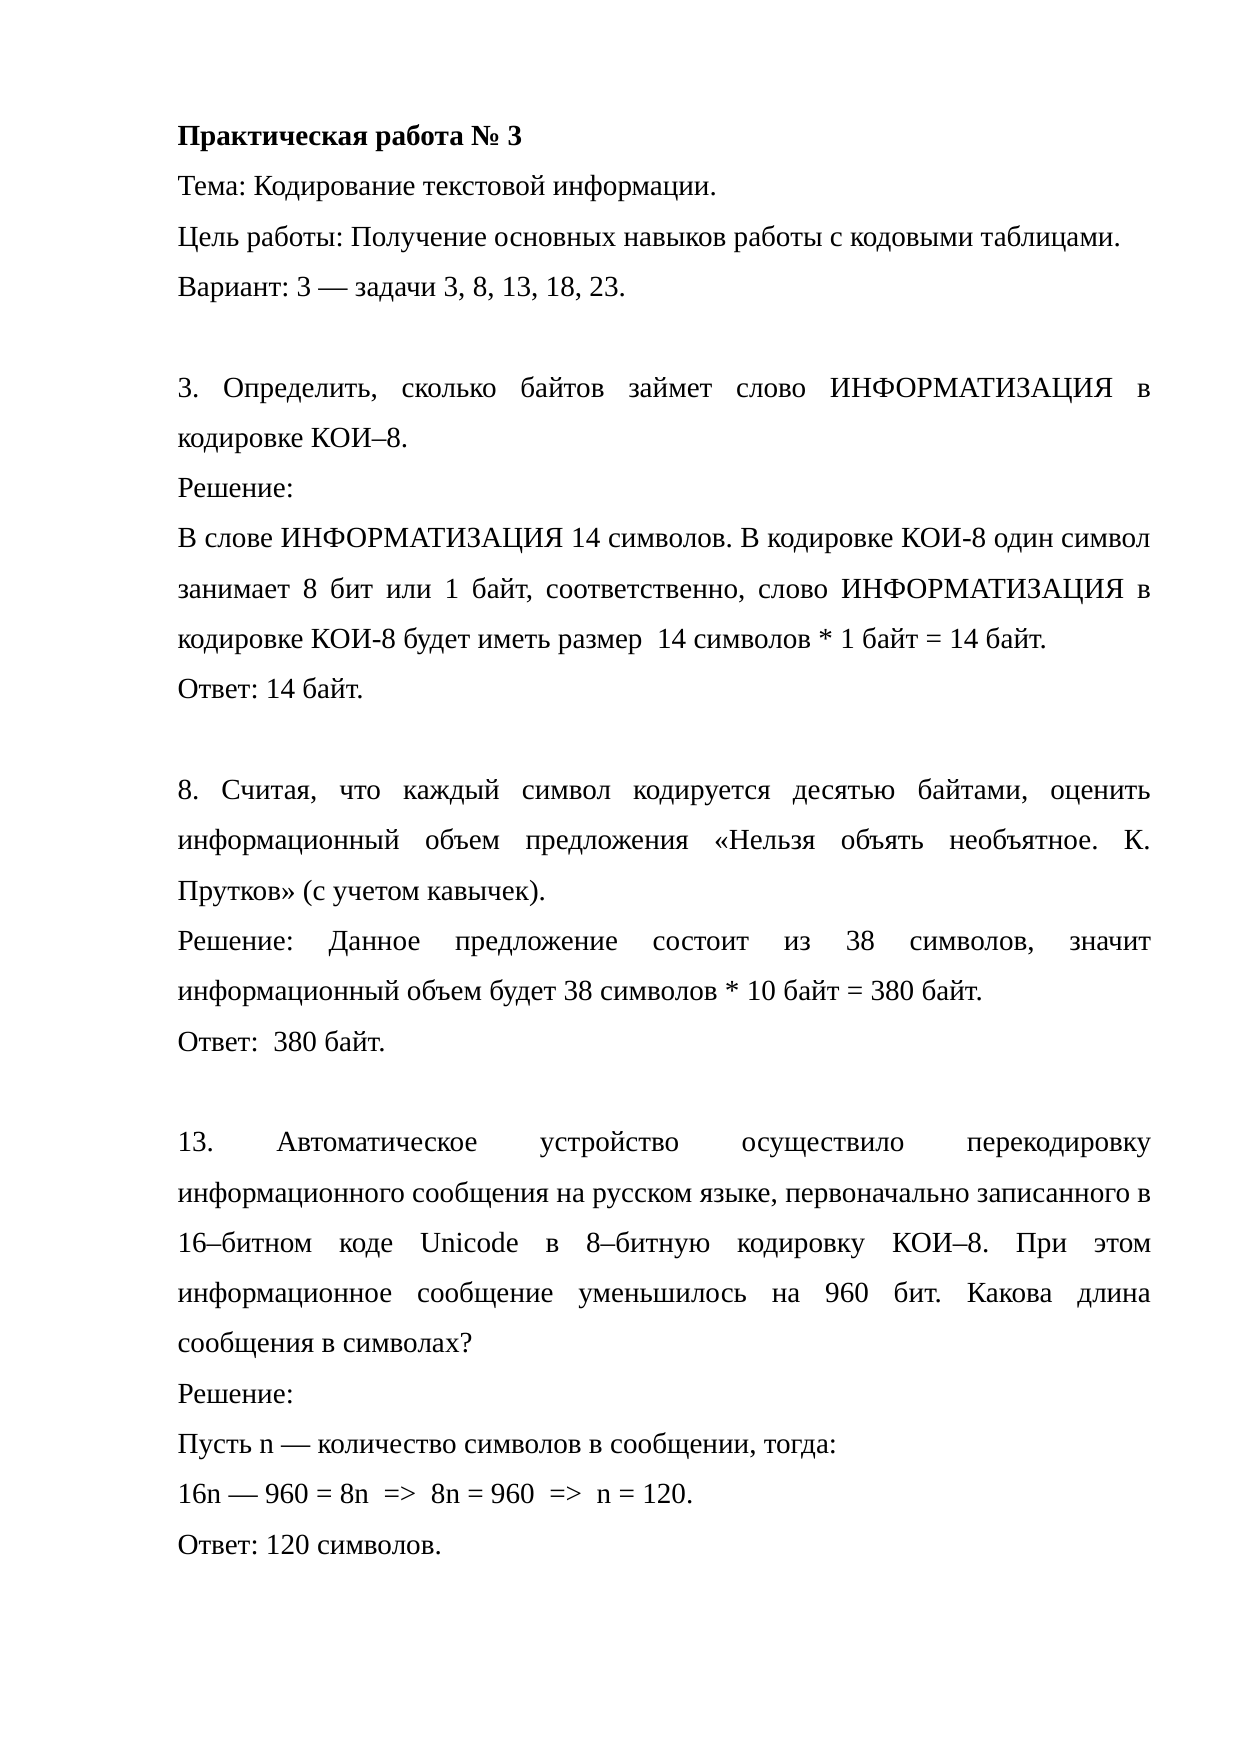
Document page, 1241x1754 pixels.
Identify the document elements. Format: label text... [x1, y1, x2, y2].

text 3. Определить, сколько байтов займет слово ИНФОРМАТИЗАЦИЯ в кодировке КОИ–8. [177, 370, 1152, 453]
text Практическая работа № 3 [177, 118, 1152, 152]
text Пусть n — количество символов в сообщении, тогда: [177, 1426, 1152, 1460]
text Тема: Кодирование текстовой информации. [177, 168, 1152, 202]
text Цель работы: Получение основных навыков работы с кодовыми таблицами. [177, 219, 1152, 252]
text Вариант: 3 — задачи 3, 8, 13, 18, 23. [177, 269, 1152, 303]
text Ответ: 380 байт. [177, 1024, 1152, 1057]
text Решение: [177, 470, 1152, 504]
text Решение: Данное предложение состоит из 38 символов, значит информационный объем будет 38 символов * 10 байт = 380 байт. [177, 923, 1152, 1007]
text Ответ: 14 байт. [177, 672, 1152, 705]
text В слове ИНФОРМАТИЗАЦИЯ 14 символов. В кодировке КОИ-8 один символ занимает 8 бит или 1 байт, соответственно, слово ИНФОРМАТИЗАЦИЯ в кодировке КОИ-8 будет иметь размер 14 символов * 1 байт = 14 байт. [177, 521, 1152, 655]
text Решение: [177, 1376, 1152, 1409]
text 13. Автоматическое устройство осуществило перекодировку информационного сообщения на русском языке, первоначально записанного в 16–битном коде Unicode в 8–битную кодировку КОИ–8. При этом информационное сообщение уменьшилось на 960 бит. Какова длина сообщения в символах? [177, 1124, 1152, 1359]
text 8. Считая, что каждый символ кодируется десятью байтами, оценить информационный объем предложения «Нельзя объять необъятное. К. Прутков» (с учетом кавычек). [177, 772, 1152, 906]
text 16n — 960 = 8n => 8n = 960 => n = 120. [177, 1477, 1152, 1510]
text Ответ: 120 символов. [177, 1527, 1152, 1560]
